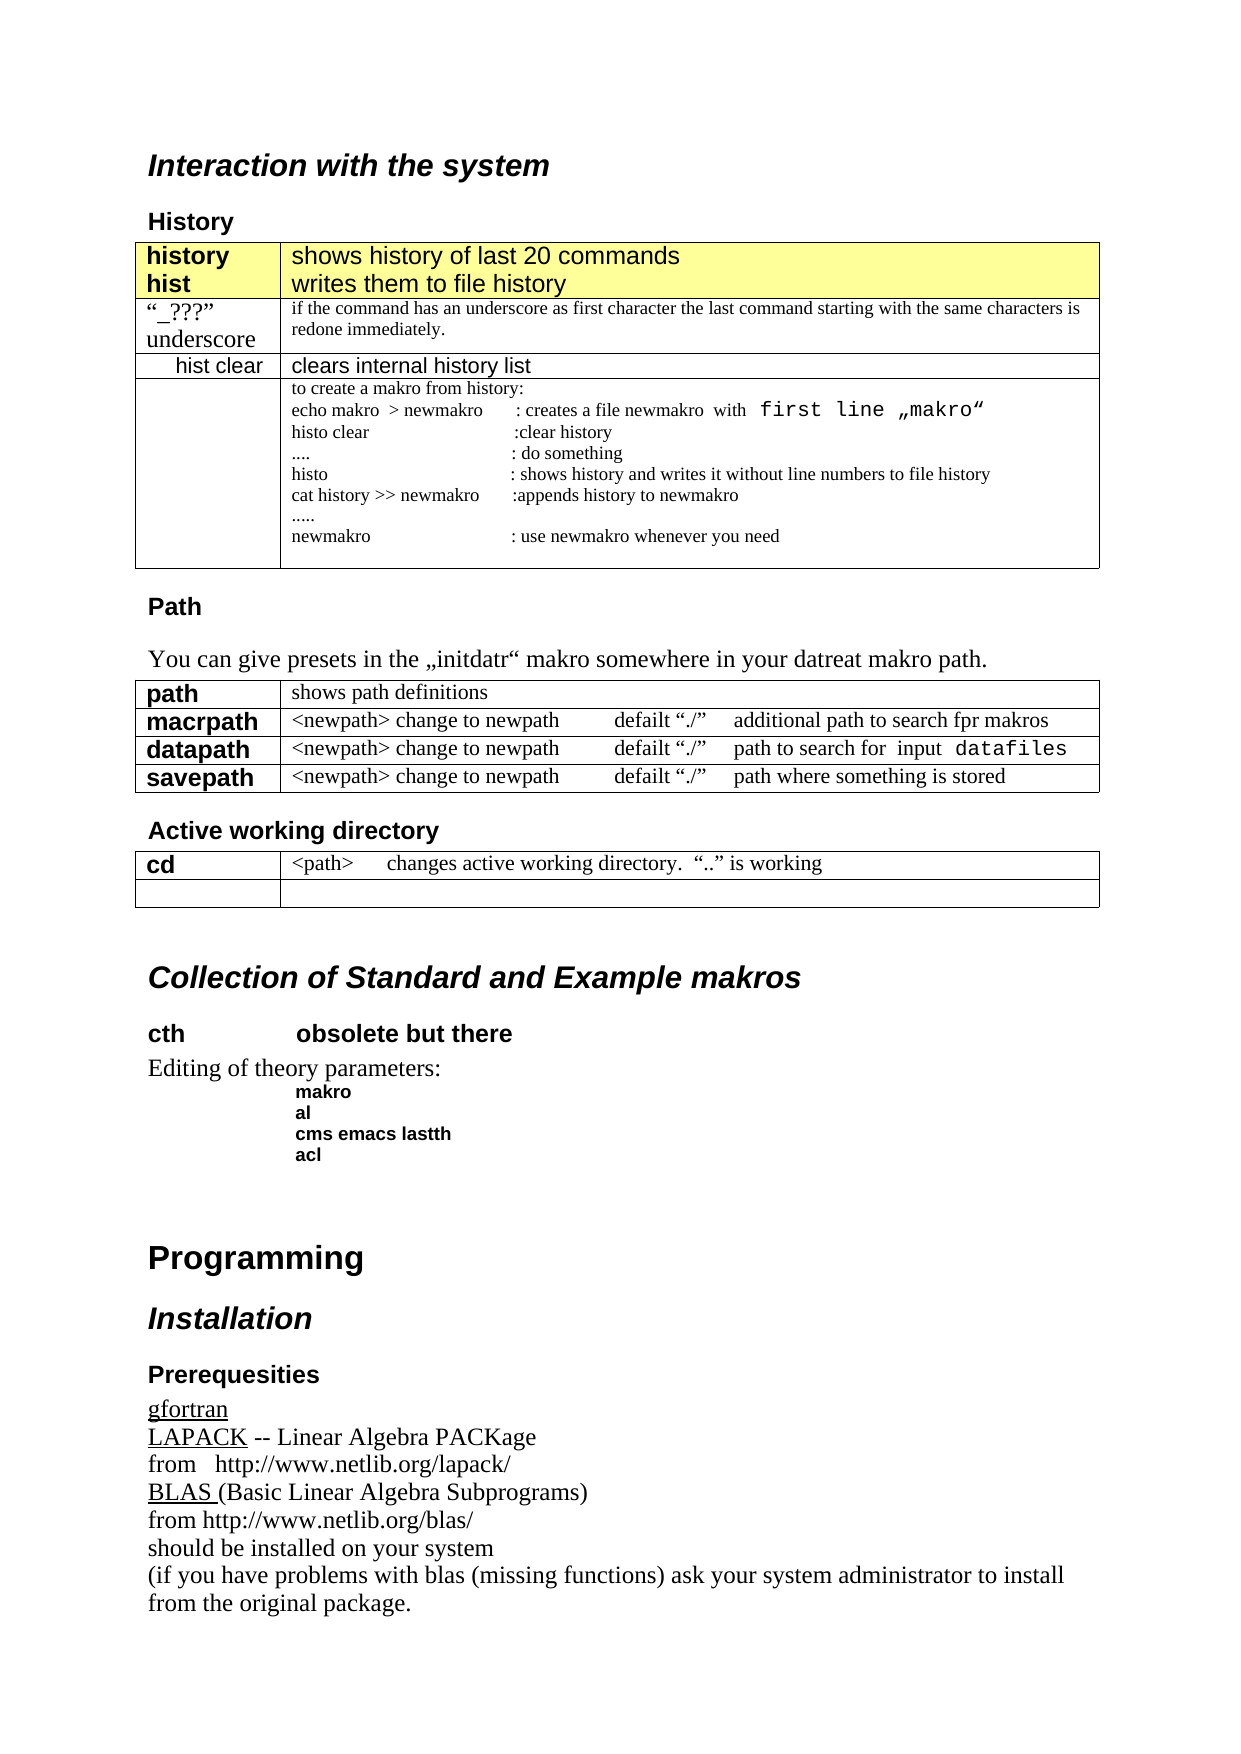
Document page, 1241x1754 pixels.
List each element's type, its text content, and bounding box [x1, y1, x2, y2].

text should be installed on your system [148, 1534, 1092, 1561]
table_header shows history of last 20 commands writes them to file history [281, 243, 1099, 298]
text cms emacs lastth [295, 1123, 1092, 1144]
subtitle Installation [148, 1301, 1092, 1336]
text makro [295, 1081, 1092, 1102]
table_header cd [136, 852, 280, 879]
table_cell <newpath> change to newpath defailt “./” path to search for input datafiles [281, 737, 1099, 763]
text acl [295, 1144, 1092, 1165]
subtitle Interaction with the system [148, 148, 1092, 182]
table_cell macrpath [136, 709, 280, 736]
table_cell “_???” underscore [136, 299, 280, 353]
table_cell hist clear [136, 354, 280, 378]
text al [295, 1102, 1092, 1123]
table_header shows path definitions [281, 681, 1099, 707]
table_cell [136, 880, 280, 907]
subtitle Path [148, 593, 1092, 621]
text from http://www.netlib.org/blas/ [148, 1506, 1092, 1534]
table_header <path> changes active working directory. “..” is working [281, 852, 1099, 879]
table_cell <newpath> change to newpath defailt “./” path where something is stored [281, 765, 1099, 792]
table_cell [281, 880, 1099, 907]
subtitle Active working directory [148, 817, 1092, 844]
table_cell savepath [136, 765, 280, 792]
subtitle cth obsolete but there [148, 1019, 1092, 1047]
text (if you have problems with blas (missing functions) ask your system administrator to install from the original package. [148, 1561, 1092, 1617]
subtitle Collection of Standard and Example makros [148, 960, 1092, 994]
text gfortran [148, 1395, 1092, 1423]
table_cell clears internal history list [281, 354, 1099, 378]
subtitle Programming [148, 1239, 1092, 1276]
subtitle Prerequesities [148, 1361, 1092, 1389]
text BLAS (Basic Linear Algebra Subprograms) [148, 1478, 1092, 1506]
subtitle History [148, 207, 1092, 235]
table_header history hist [136, 243, 280, 298]
text from http://www.netlib.org/lapack/ [148, 1451, 1092, 1478]
text You can give presets in the „initdatr“ makro somewhere in your datreat makro path. [148, 646, 1092, 673]
text LAPACK -- Linear Algebra PACKage [148, 1423, 1092, 1451]
table_cell if the command has an underscore as first character the last command starting with the same characters is redone immediately. [281, 299, 1099, 353]
text Editing of theory parameters: [148, 1054, 1092, 1081]
table_cell [136, 379, 280, 567]
table_cell <newpath> change to newpath defailt “./” additional path to search fpr makros [281, 709, 1099, 736]
table_cell to create a makro from history: echo makro > newmakro : creates a file newmakro with first line „makro“ histo clear :clear history .... : do something histo : shows history and writes it without line numbers to file history cat history >> newmakro :appends history to newmakro ..... newmakro : use newmakro whenever you need [281, 379, 1099, 567]
table_header path [136, 681, 280, 707]
table_cell datapath [136, 737, 280, 763]
